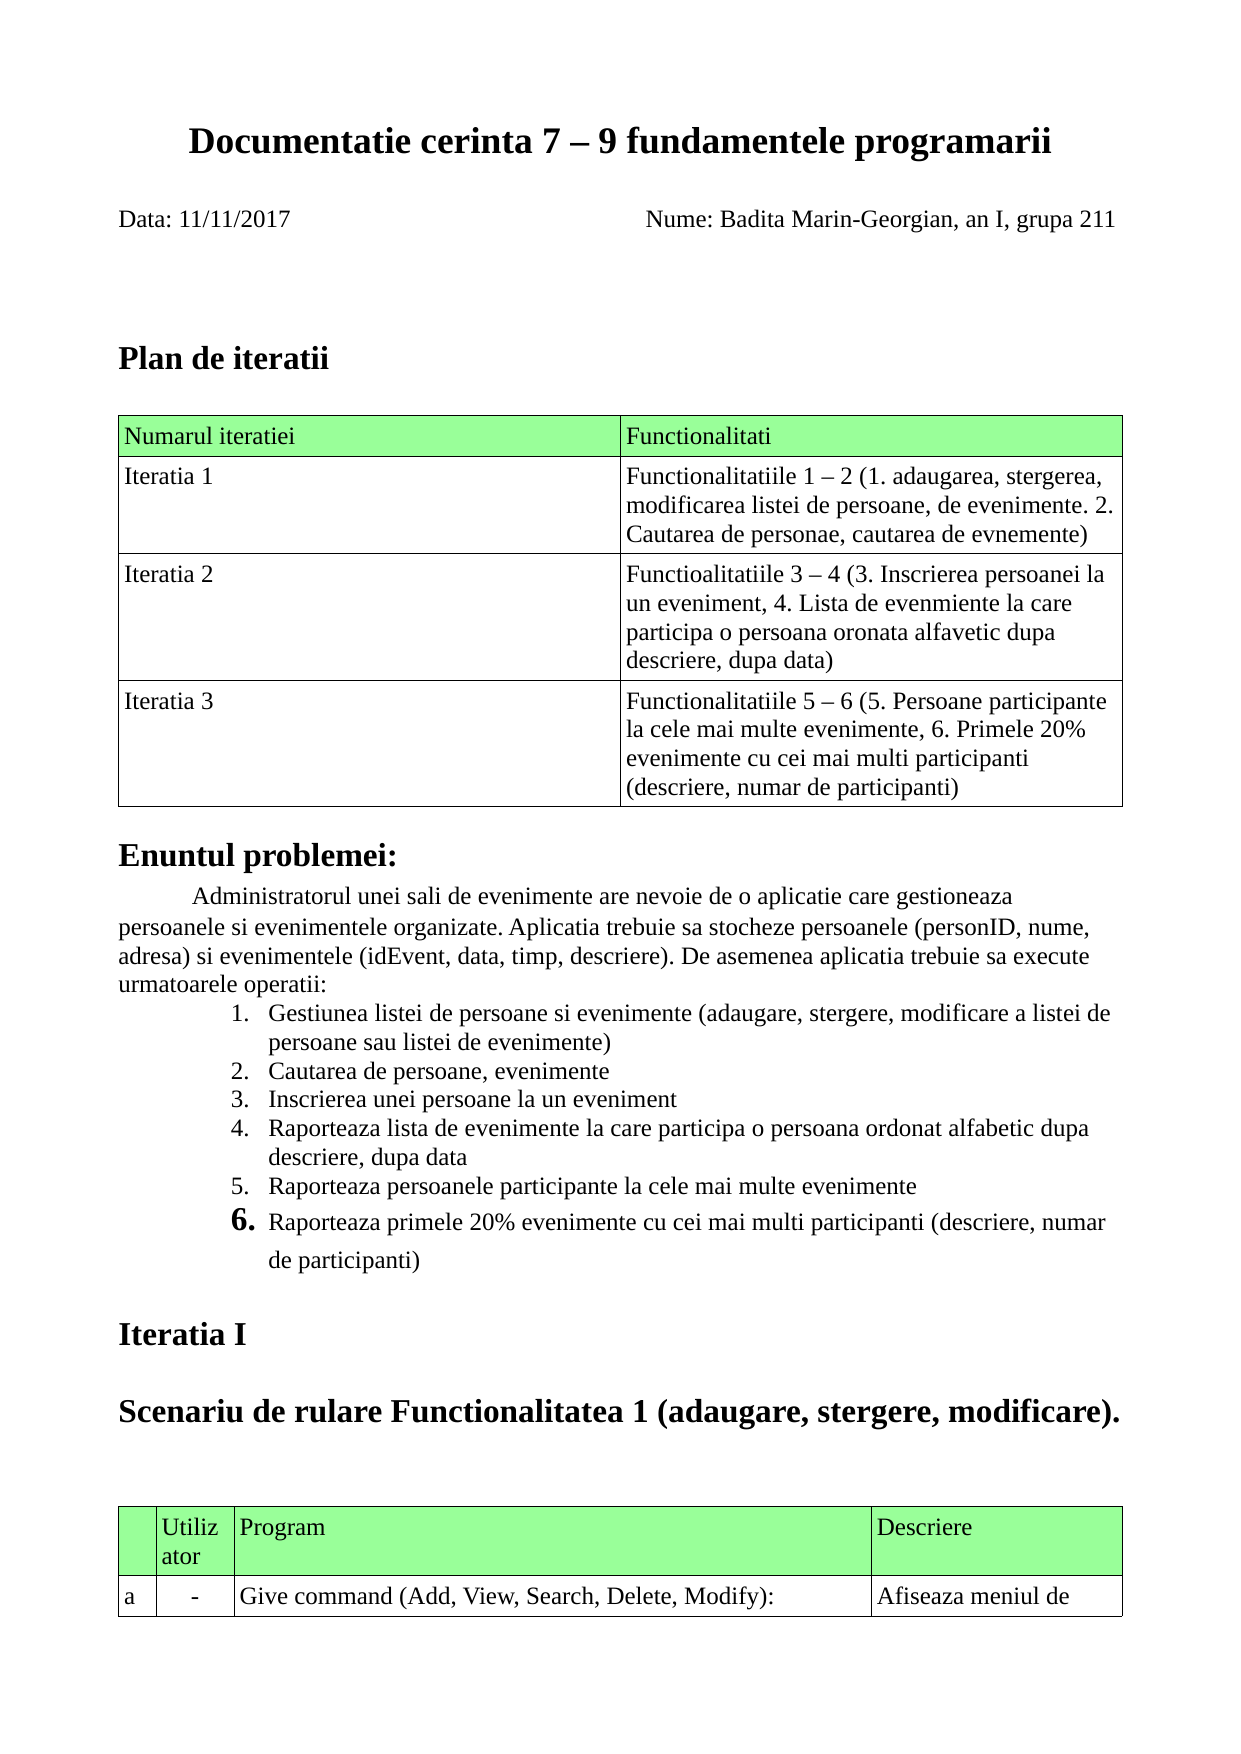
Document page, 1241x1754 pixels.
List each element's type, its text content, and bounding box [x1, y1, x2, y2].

table_header Program [235, 1507, 871, 1575]
table_header Descriere [872, 1507, 1122, 1575]
text Administratorul unei sali de evenimente are nevoie de o aplicatie care gestioneaza persoanele si evenimentele organizate. Aplicatia trebuie sa stocheze persoanele (personID, nume, adresa) si evenimentele (idEvent, data, timp, descriere). De asemenea aplicatia trebuie sa execute urmatoarele operatii: [118, 874, 1122, 998]
table_cell - [157, 1576, 234, 1616]
table_cell a [119, 1576, 156, 1616]
text Data: 11/11/2017 Nume: Badita Marin-Georgian, an I, grupa 211 [118, 204, 1122, 233]
table_header Functionalitati [621, 416, 1122, 456]
table_header Numarul iteratiei [119, 416, 620, 456]
list Inscrierea unei persoane la un eveniment [231, 1084, 1122, 1113]
list Cautarea de persoane, evenimente [231, 1056, 1122, 1084]
table_header Utilizator [157, 1507, 234, 1575]
table_header [119, 1507, 156, 1575]
text Documentatie cerinta 7 – 9 fundamentele programarii [118, 118, 1122, 161]
table_cell Functionalitatiile 1 – 2 (1. adaugarea, stergerea, modificarea listei de persoane, de evenimente. 2. Cautarea de personae, cautarea de evnemente) [621, 457, 1122, 553]
table_cell Iteratia 2 [119, 554, 620, 680]
table_cell Iteratia 3 [119, 681, 620, 806]
list Raporteaza primele 20% evenimente cu cei mai multi participanti (descriere, numar de participanti) [231, 1199, 1122, 1276]
table_cell Give command (Add, View, Search, Delete, Modify): [235, 1576, 871, 1616]
text Enuntul problemei: [118, 835, 1122, 874]
text Plan de iteratii [118, 338, 1122, 377]
list Raporteaza lista de evenimente la care participa o persoana ordonat alfabetic dupa descriere, dupa data [231, 1113, 1122, 1171]
list Gestiunea listei de persoane si evenimente (adaugare, stergere, modificare a listei de persoane sau listei de evenimente) [231, 998, 1122, 1056]
table_cell Iteratia 1 [119, 457, 620, 553]
table_cell Functionalitatiile 5 – 6 (5. Persoane participante la cele mai multe evenimente, 6. Primele 20% evenimente cu cei mai multi participanti (descriere, numar de participanti) [621, 681, 1122, 806]
text Iteratia I [118, 1314, 1122, 1353]
text Scenariu de rulare Functionalitatea 1 (adaugare, stergere, modificare). [118, 1391, 1122, 1429]
list Raporteaza persoanele participante la cele mai multe evenimente [231, 1171, 1122, 1199]
table_cell Afiseaza meniul de [872, 1576, 1122, 1616]
table_cell Functioalitatiile 3 – 4 (3. Inscrierea persoanei la un eveniment, 4. Lista de evenmiente la care participa o persoana oronata alfavetic dupa descriere, dupa data) [621, 554, 1122, 680]
